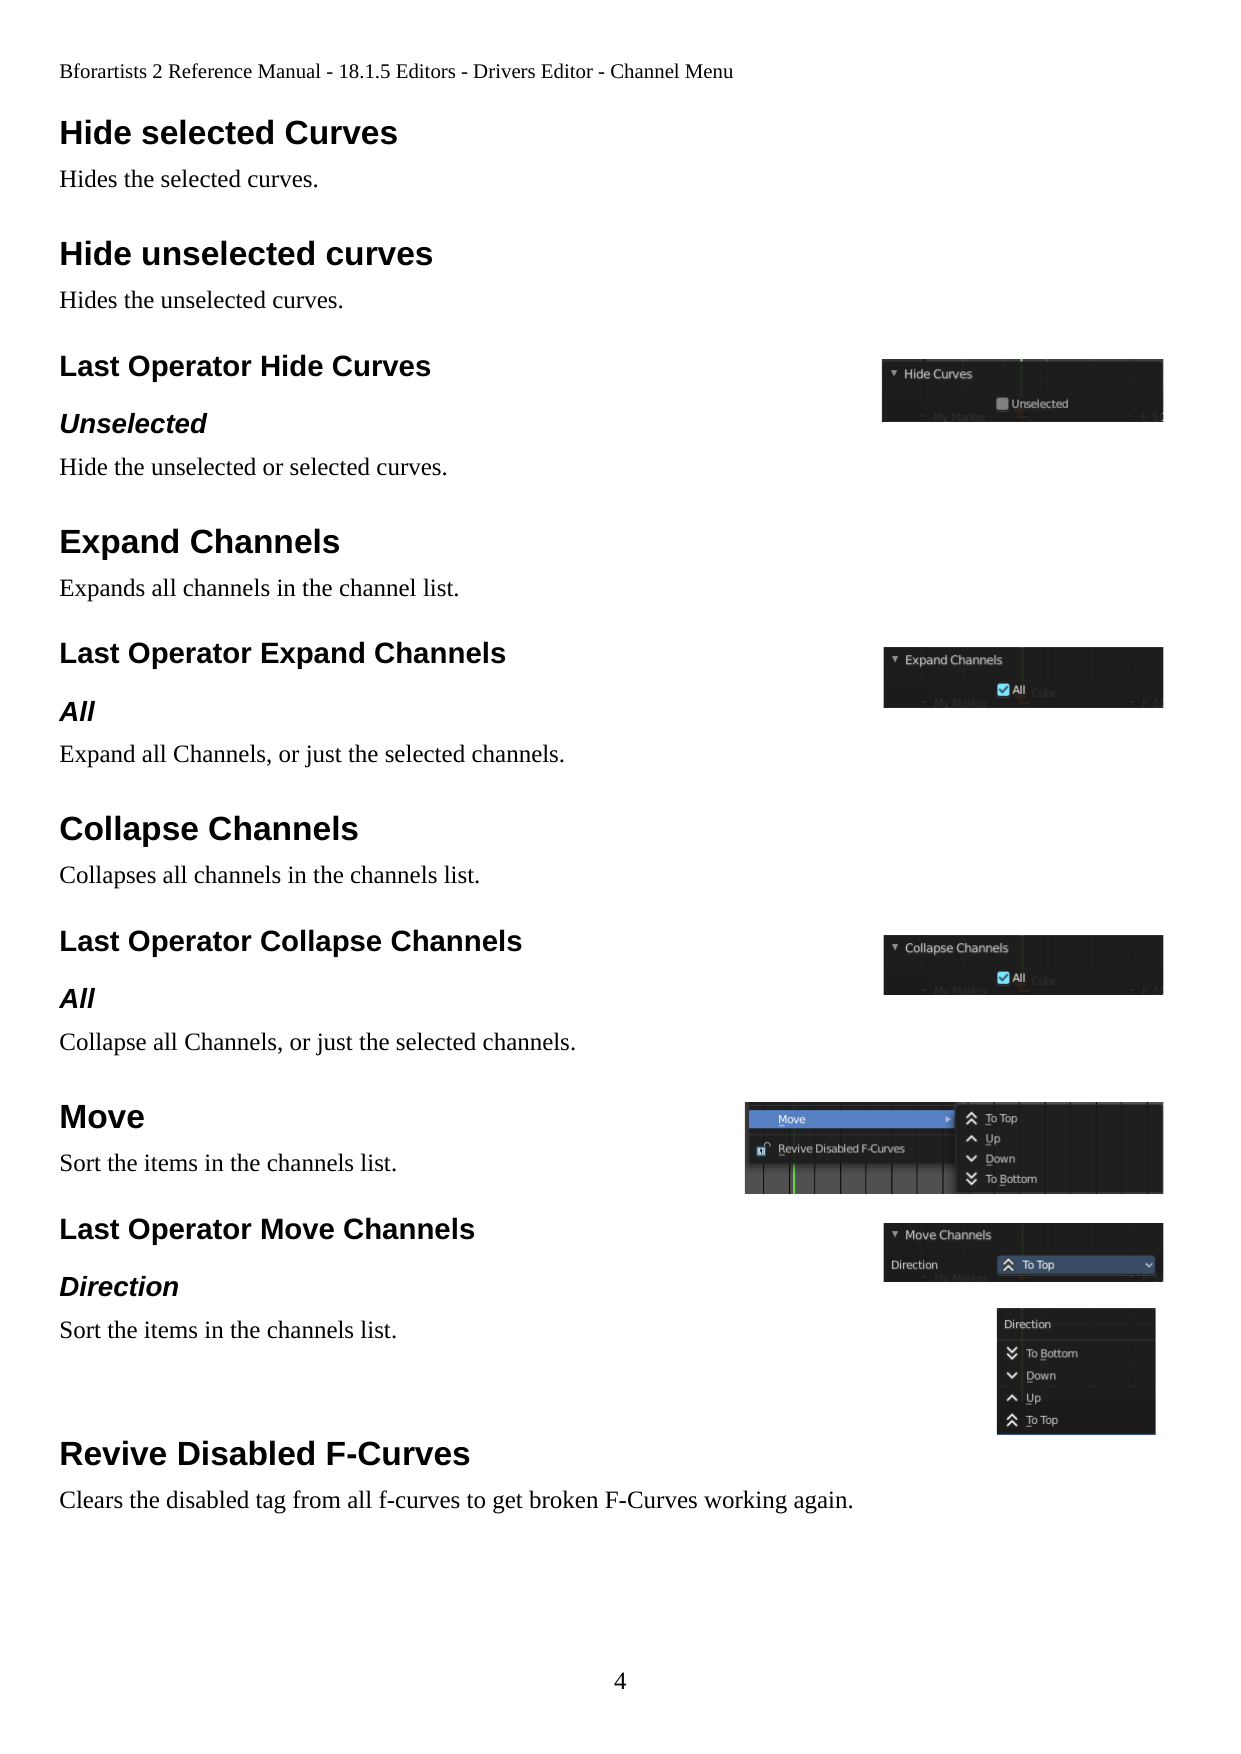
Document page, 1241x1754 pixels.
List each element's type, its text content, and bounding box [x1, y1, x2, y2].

subtitle Unselected [59, 407, 1181, 439]
text Sort the items in the channels list. [59, 1315, 996, 1344]
subtitle Move [59, 1097, 1181, 1136]
subtitle Collapse Channels [59, 809, 1181, 848]
subtitle Last Operator Move Channels [59, 1212, 1181, 1246]
subtitle Last Operator Collapse Channels [59, 924, 1181, 958]
text Collapse all Channels, or just the selected channels. [59, 1027, 1181, 1056]
subtitle All [59, 695, 1181, 727]
subtitle Hide selected Curves [59, 113, 1181, 151]
picture [996, 1308, 1156, 1435]
text Expand all Channels, or just the selected channels. [59, 739, 1181, 768]
text Hide the unselected or selected curves. [59, 452, 1181, 480]
text [1156, 1315, 1181, 1344]
picture [881, 359, 1164, 422]
text Sort the items in the channels list. [59, 1148, 744, 1177]
subtitle Last Operator Hide Curves [59, 348, 1181, 382]
text Hides the unselected curves. [59, 285, 1181, 313]
picture [883, 647, 1164, 708]
picture [744, 1102, 1164, 1194]
picture [883, 935, 1164, 995]
subtitle Revive Disabled F-Curves [59, 1434, 1181, 1473]
subtitle Hide unselected curves [59, 234, 1181, 272]
text Hides the selected curves. [59, 164, 1181, 192]
text Clears the disabled tag from all f-curves to get broken F-Curves working again. [59, 1485, 1181, 1514]
picture [883, 1223, 1164, 1282]
text Collapses all channels in the channels list. [59, 860, 1181, 889]
subtitle Direction [59, 1271, 1181, 1302]
subtitle All [59, 983, 1181, 1015]
text Expands all channels in the channel list. [59, 573, 1181, 601]
subtitle Last Operator Expand Channels [59, 636, 1181, 670]
subtitle Expand Channels [59, 521, 1181, 560]
